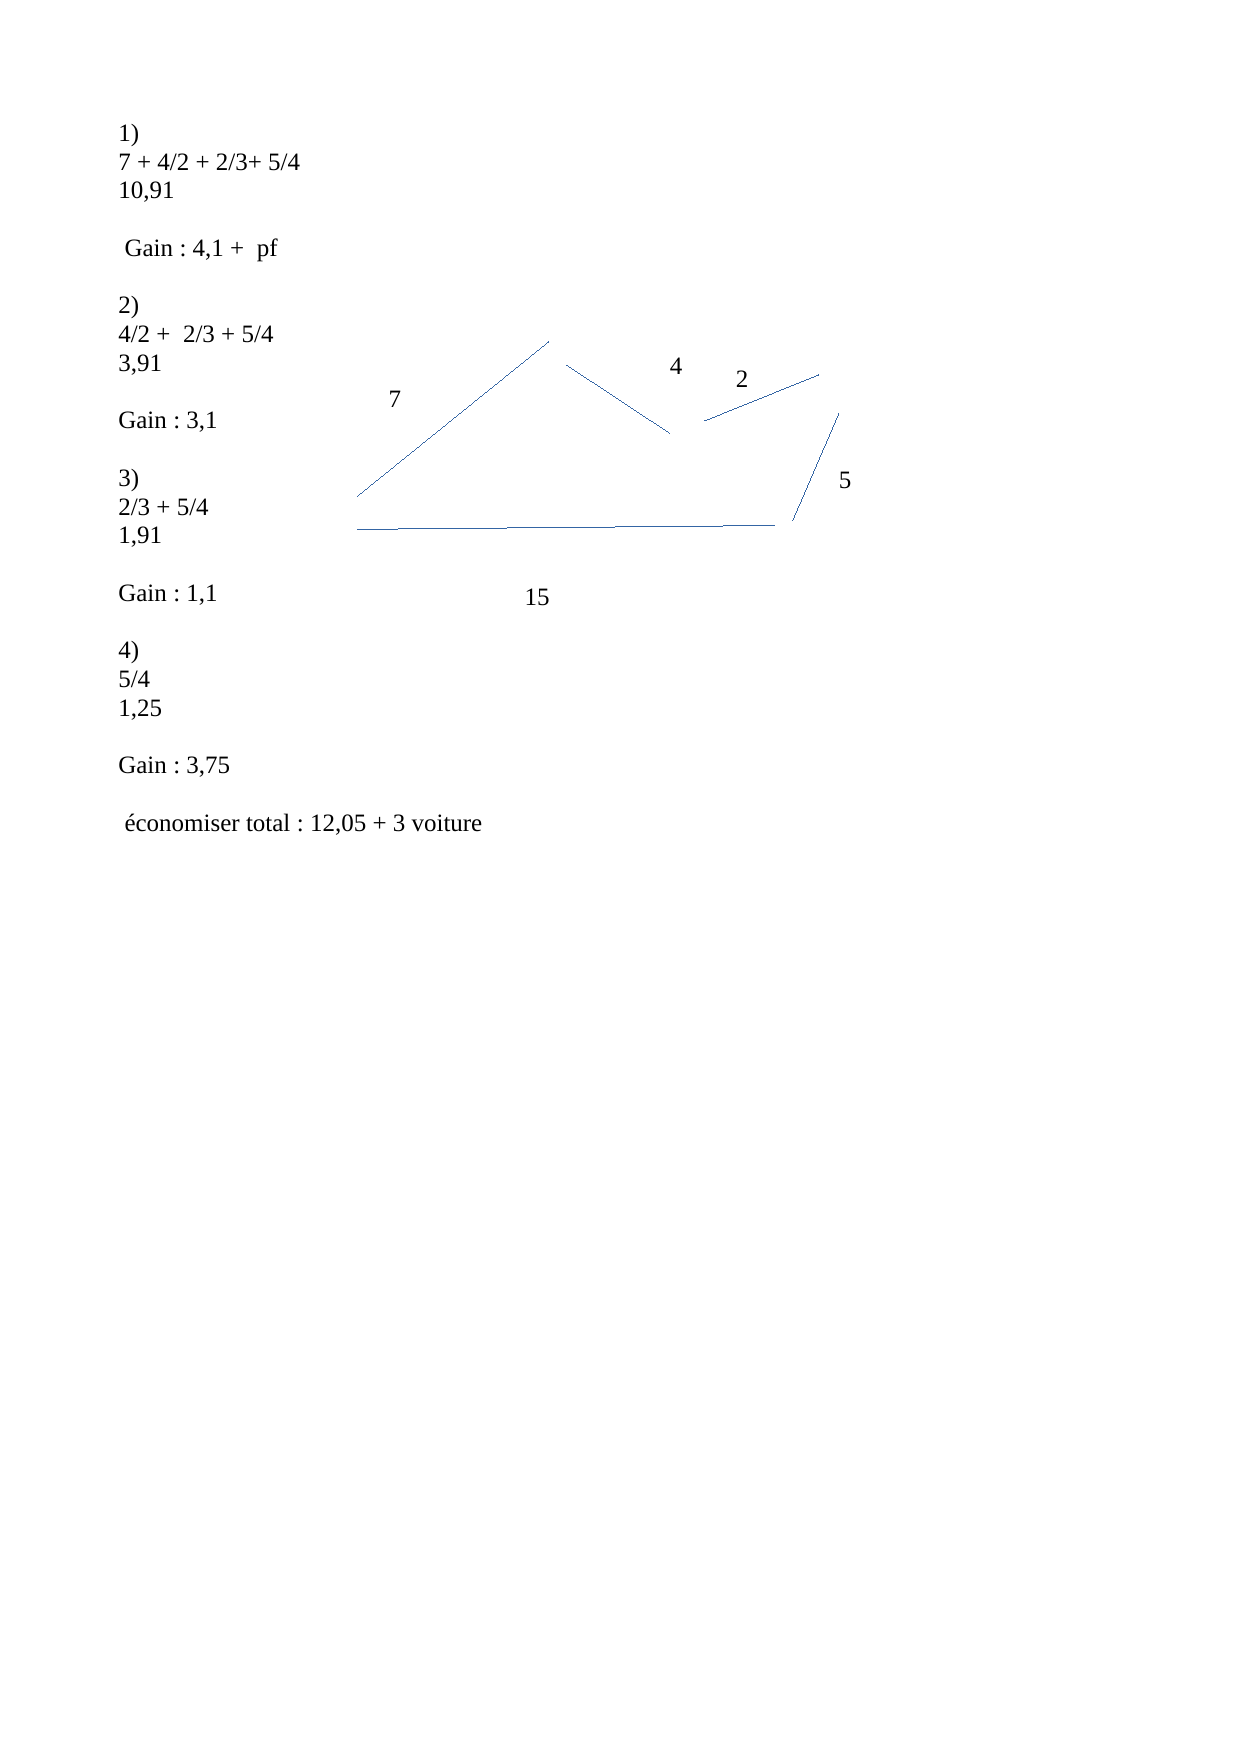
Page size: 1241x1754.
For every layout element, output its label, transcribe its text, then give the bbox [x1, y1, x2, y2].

text Gain : 3,1 [118, 406, 1122, 434]
text Gain : 1,1 [118, 578, 1122, 607]
text 1,25 [118, 693, 1122, 722]
text 4/2 + 2/3 + 5/4 [118, 319, 1122, 348]
text 3) [118, 463, 1122, 492]
text Gain : 3,75 [118, 751, 1122, 779]
text 5/4 [118, 664, 1122, 693]
text Gain : 4,1 + pf [118, 233, 1122, 262]
text 2) [118, 291, 1122, 319]
text 7 + 4/2 + 2/3+ 5/4 [118, 147, 1122, 176]
text 1) [118, 118, 1122, 147]
text 3,91 [118, 348, 1122, 377]
text économiser total : 12,05 + 3 voiture [118, 808, 1122, 837]
text 2/3 + 5/4 [118, 492, 1122, 521]
text 1,91 [118, 521, 1122, 549]
text 4) [118, 636, 1122, 664]
text 10,91 [118, 176, 1122, 204]
